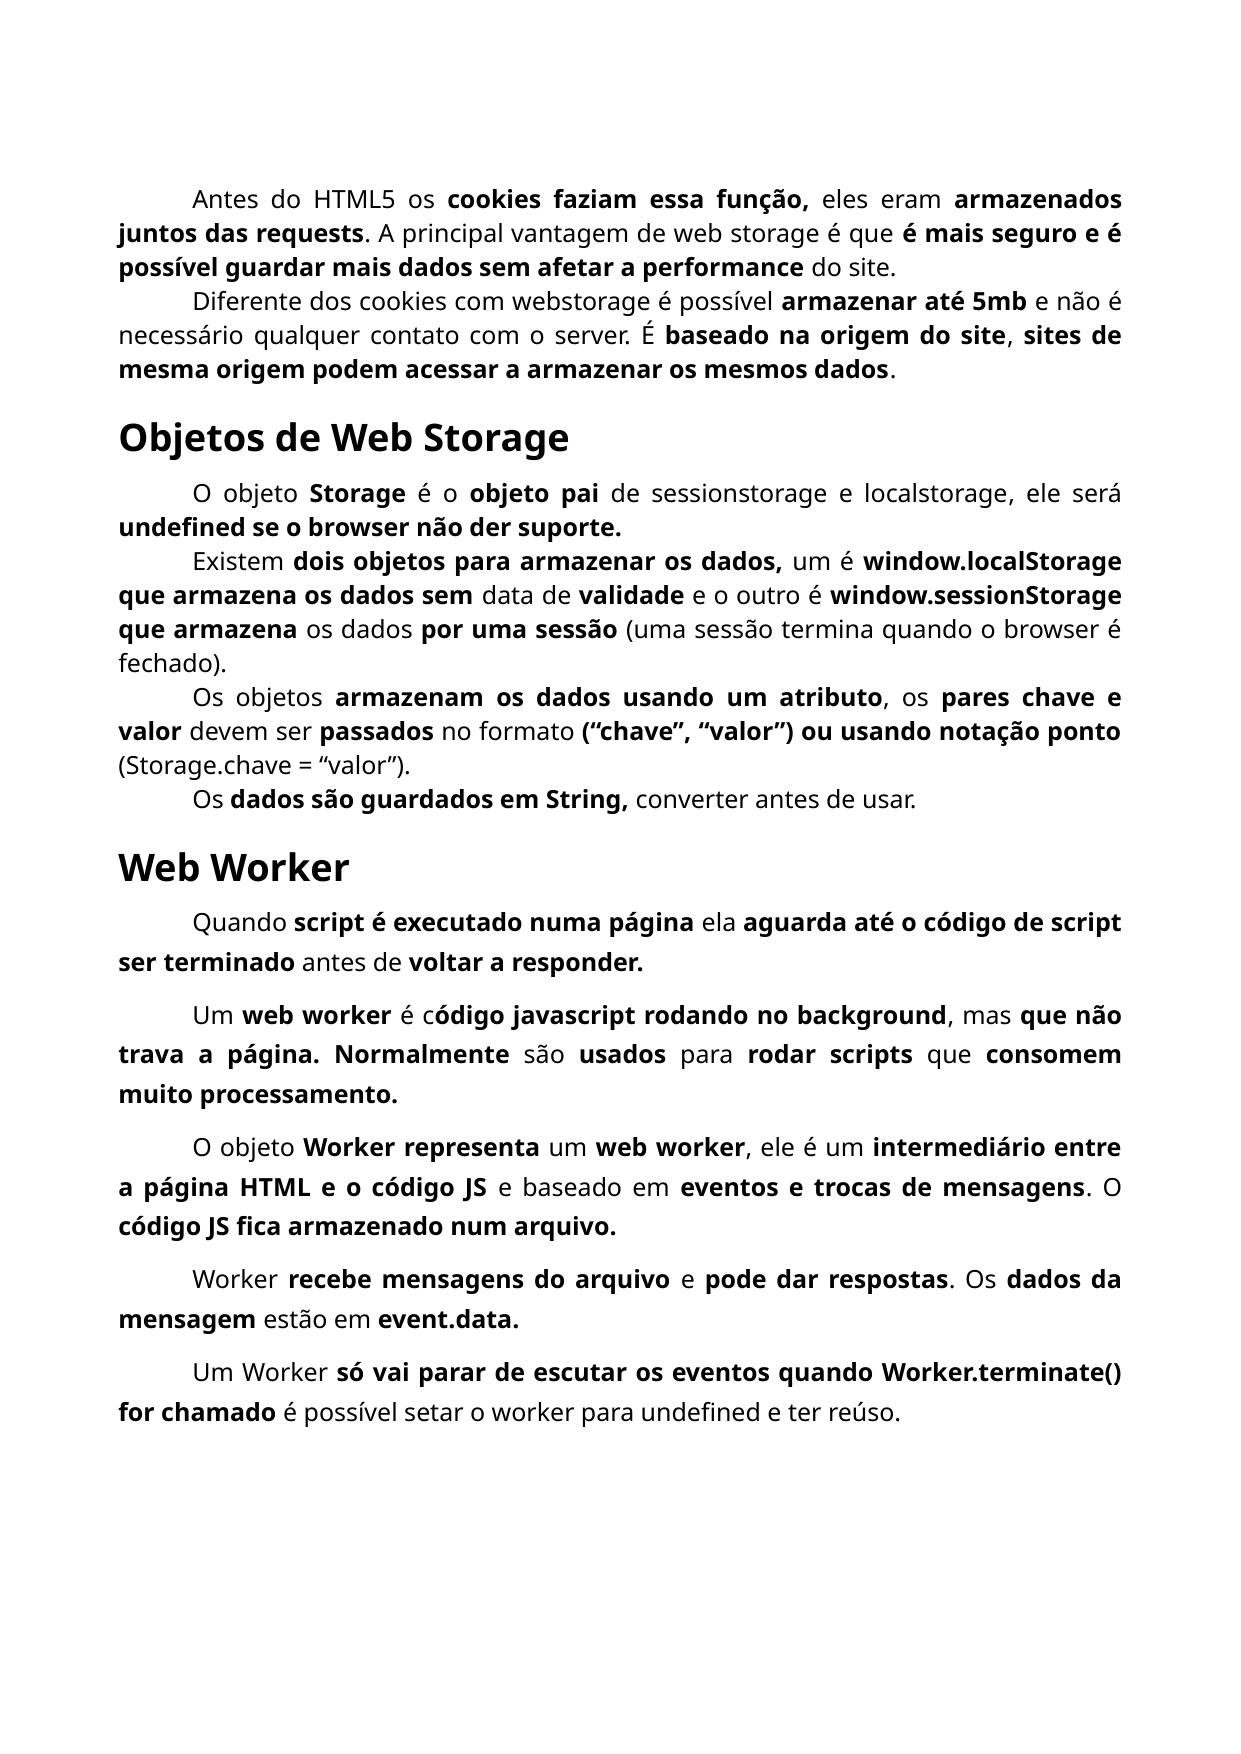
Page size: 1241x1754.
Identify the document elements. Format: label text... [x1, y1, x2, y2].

text O objeto Worker representa um web worker, ele é um intermediário entre a página HTML e o código JS e baseado em eventos e trocas de mensagens. O código JS fica armazenado num arquivo. [118, 1130, 1122, 1242]
text Quando script é executado numa página ela aguarda até o código de script ser terminado antes de voltar a responder. [118, 905, 1122, 978]
text Os objetos armazenam os dados usando um atributo, os pares chave e valor devem ser passados no formato (“chave”, “valor”) ou usando notação ponto (Storage.chave = “valor”). [118, 679, 1122, 782]
text Worker recebe mensagens do arquivo e pode dar respostas. Os dados da mensagem estão em event.data. [118, 1262, 1122, 1335]
text Os dados são guardados em String, converter antes de usar. [118, 782, 1122, 816]
text Um Worker só vai parar de escutar os eventos quando Worker.terminate() for chamado é possível setar o worker para undefined e ter reúso. [118, 1355, 1122, 1428]
subtitle Objetos de Web Storage [118, 411, 1122, 463]
text Existem dois objetos para armazenar os dados, um é window.localStorage que armazena os dados sem data de validade e o outro é window.sessionStorage que armazena os dados por uma sessão (uma sessão termina quando o browser é fechado). [118, 543, 1122, 679]
text Antes do HTML5 os cookies faziam essa função, eles eram armazenados juntos das requests. A principal vantagem de web storage é que é mais seguro e é possível guardar mais dados sem afetar a performance do site. [118, 182, 1122, 284]
subtitle Web Worker [118, 841, 1122, 892]
text Diferente dos cookies com webstorage é possível armazenar até 5mb e não é necessário qualquer contato com o server. É baseado na origem do site, sites de mesma origem podem acessar a armazenar os mesmos dados. [118, 284, 1122, 386]
text O objeto Storage é o objeto pai de sessionstorage e localstorage, ele será undefined se o browser não der suporte. [118, 475, 1122, 543]
text Um web worker é código javascript rodando no background, mas que não trava a página. Normalmente são usados para rodar scripts que consomem muito processamento. [118, 998, 1122, 1110]
